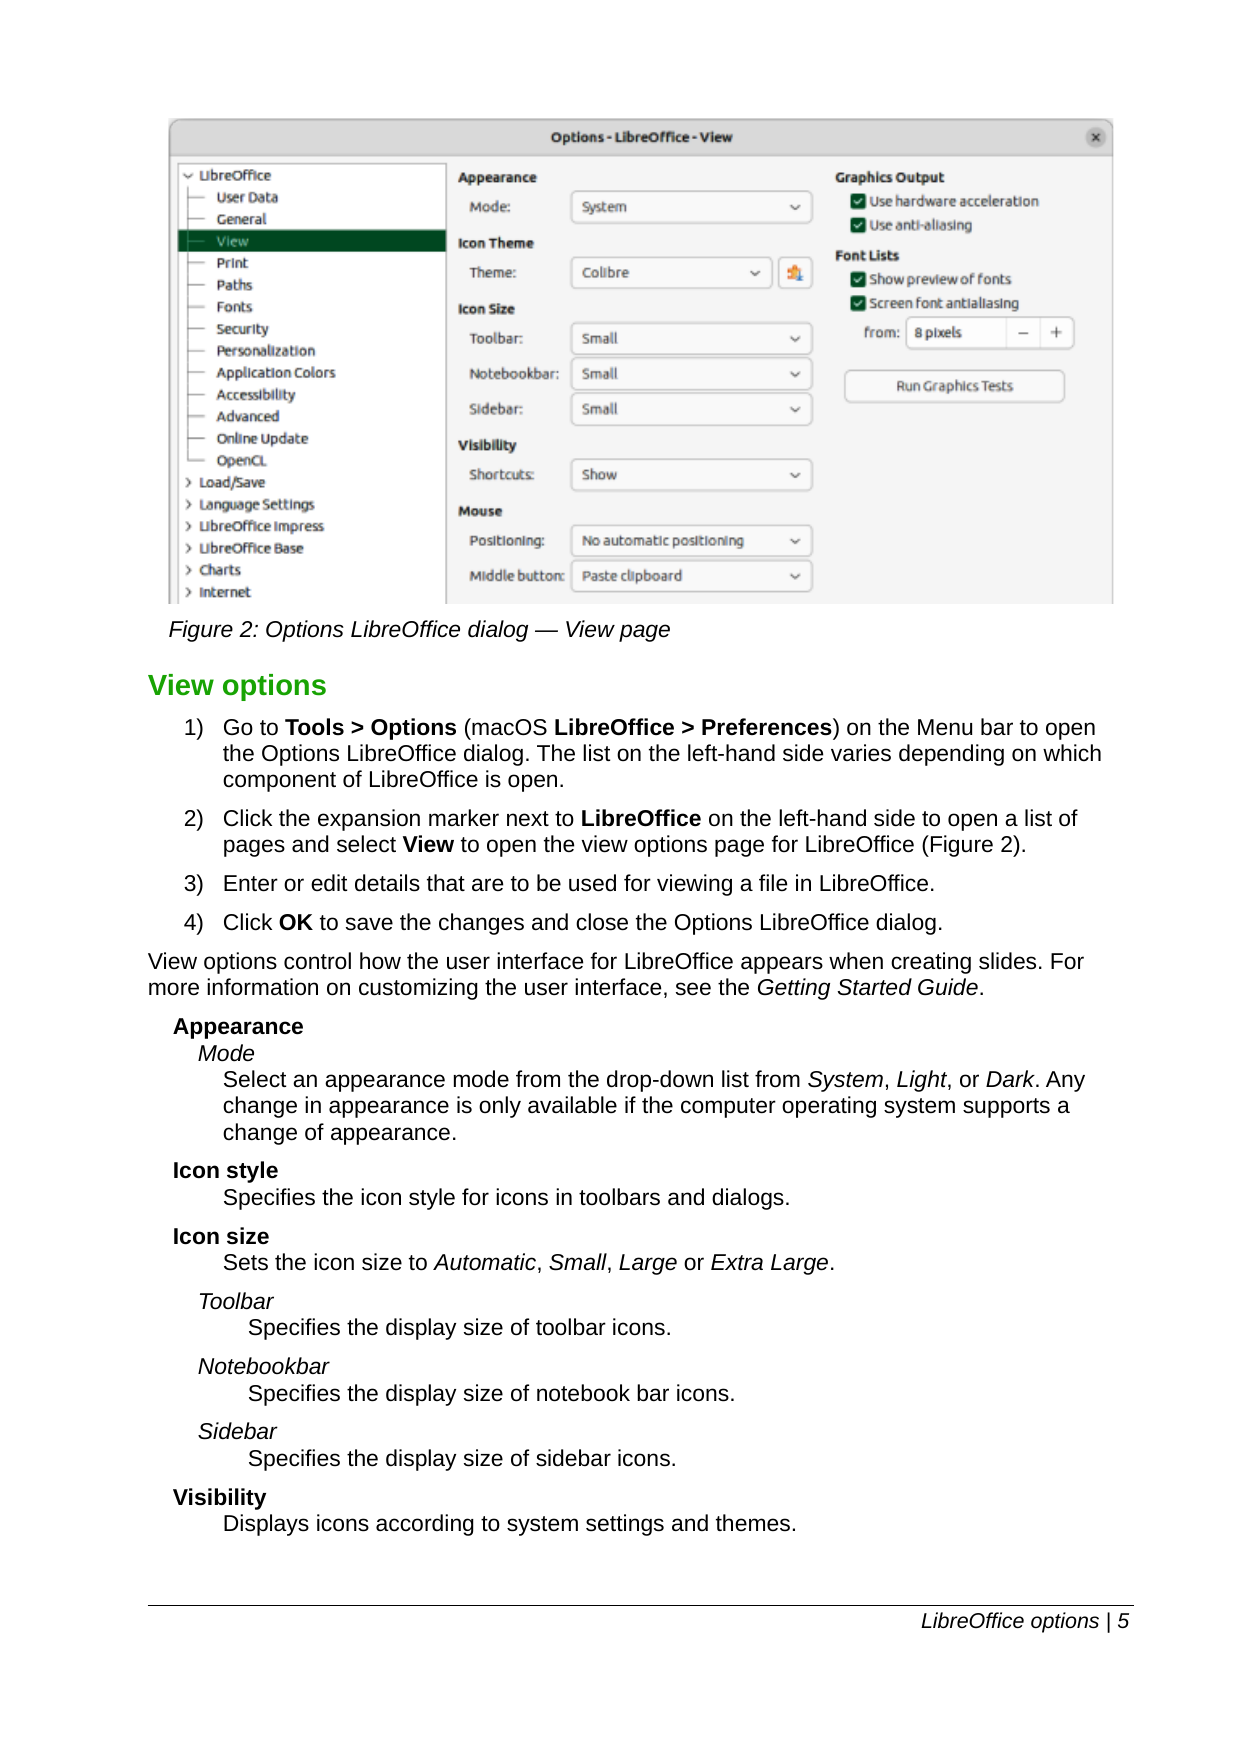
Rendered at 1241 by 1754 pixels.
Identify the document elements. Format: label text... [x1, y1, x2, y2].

text Specifies the icon style for icons in toolbars and dialogs. [223, 1184, 1134, 1210]
text Toolbar [198, 1288, 1134, 1314]
text Notebookbar [198, 1353, 1134, 1379]
text Specifies the display size of notebook bar icons. [248, 1379, 1134, 1406]
text Select an appearance mode from the drop-down list from System, Light, or Dark. Any change in appearance is only available if the computer operating system supports a change of appearance. [223, 1066, 1134, 1145]
text Icon style [173, 1157, 1134, 1184]
list Go to Tools > Options (macOS LibreOffice > Preferences) on the Menu bar to open the Options LibreOffice dialog. The list on the left-hand side varies depending on which component of LibreOffice is open. [204, 713, 1134, 793]
text Sidebar [198, 1418, 1134, 1445]
list Click the expansion marker next to LibreOffice on the left-hand side to open a list of pages and select View to open the view options page for LibreOffice (Figure 2). [204, 805, 1134, 858]
list Enter or edit details that are to be used for viewing a file in LibreOffice. [204, 870, 1134, 897]
text Displays icons according to system settings and themes. [223, 1510, 1134, 1536]
text Figure 2: Options LibreOffice dialog — View page [168, 616, 1113, 642]
text Specifies the display size of toolbar icons. [248, 1314, 1134, 1341]
text Mode [198, 1039, 1134, 1066]
text View options control how the user interface for LibreOffice appears when creating slides. For more information on customizing the user interface, see the Getting Started Guide. [148, 948, 1134, 1001]
text Appearance [173, 1013, 1134, 1039]
picture [168, 118, 1114, 604]
text Sets the icon size to Automatic, Small, Large or Extra Large. [223, 1249, 1134, 1275]
list Click OK to save the changes and close the Options LibreOffice dialog. [204, 909, 1134, 936]
text Visibility [173, 1483, 1134, 1510]
text Specifies the display size of sidebar icons. [248, 1445, 1134, 1471]
subtitle View options [148, 667, 1134, 701]
text Icon size [173, 1223, 1134, 1249]
